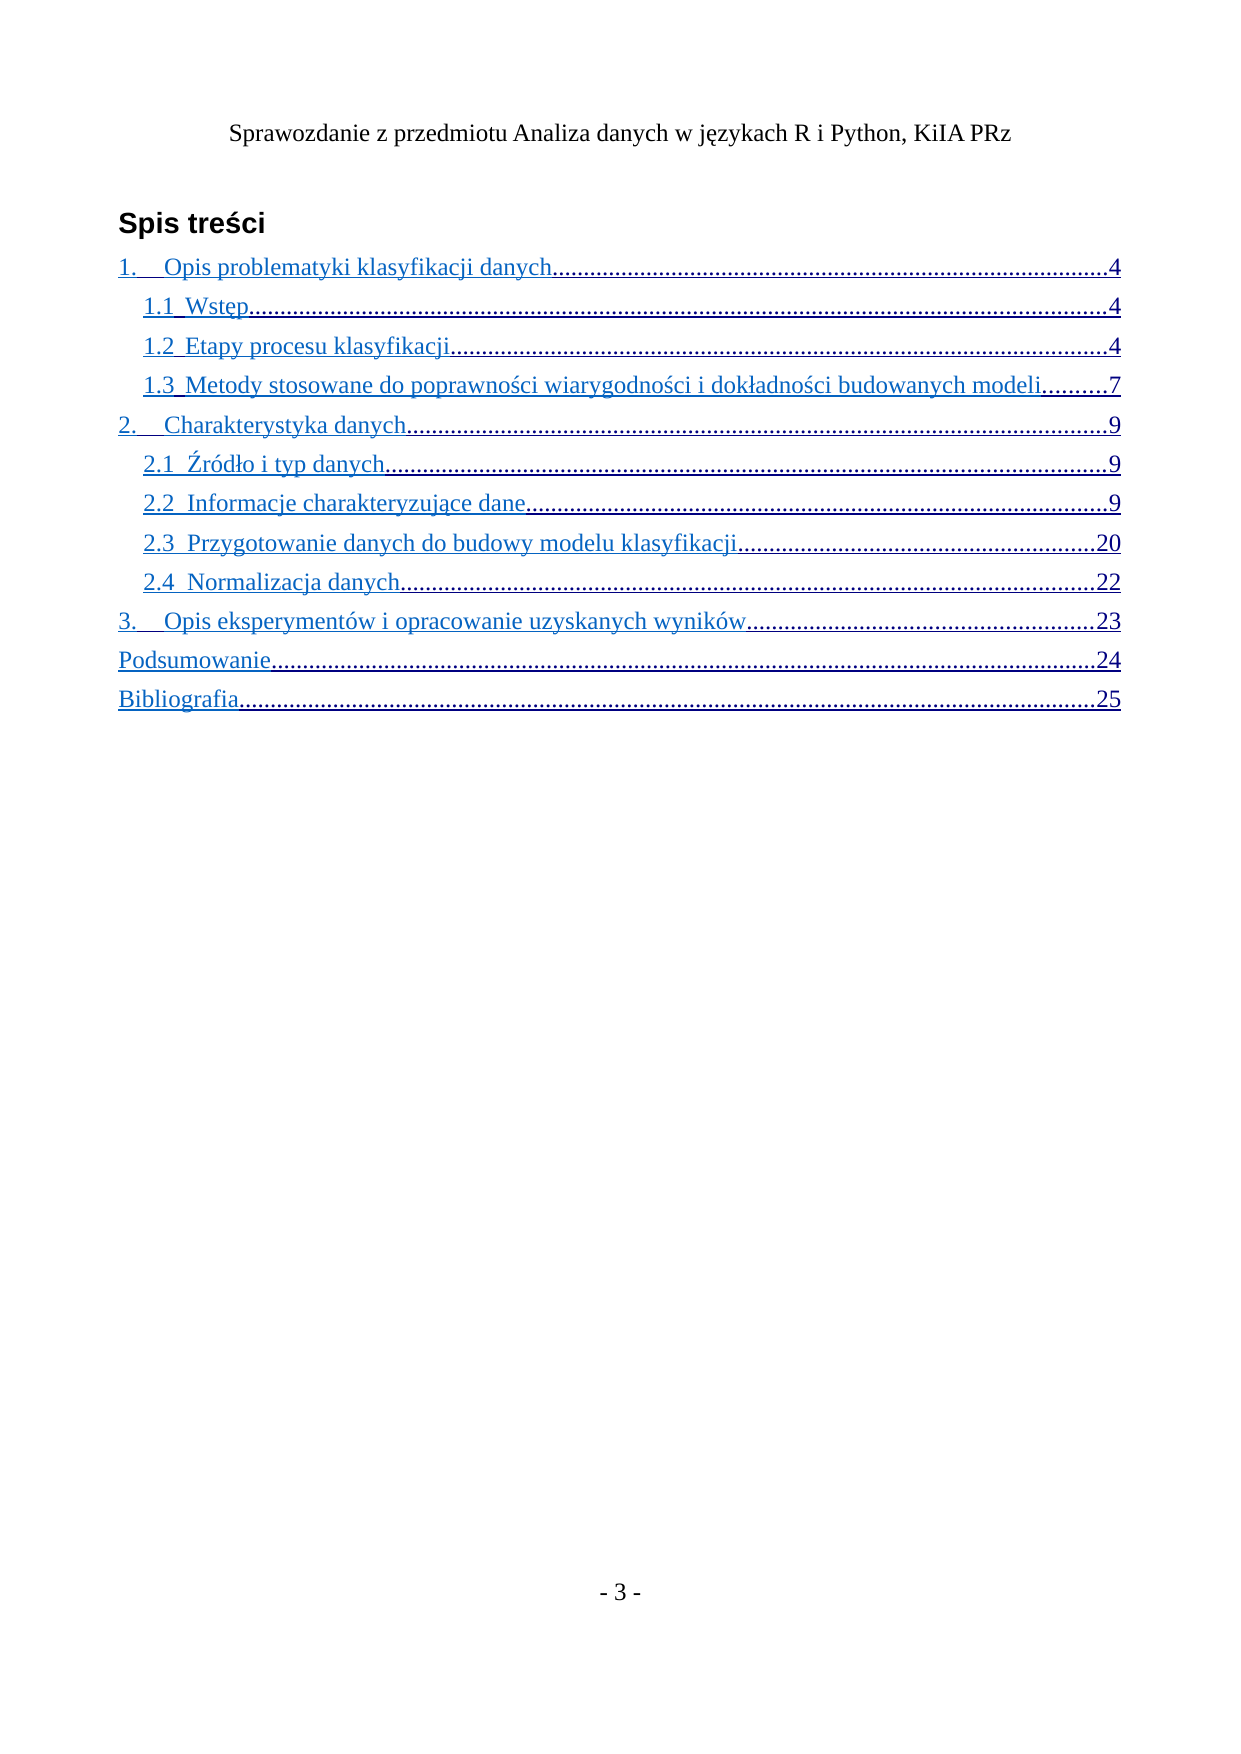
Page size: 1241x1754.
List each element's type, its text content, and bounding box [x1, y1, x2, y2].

text Spis treści [118, 206, 1122, 239]
text 1.1 Wstęp 4 [143, 291, 1122, 320]
text 2.4 Normalizacja danych 22 [143, 567, 1122, 596]
text 3. Opis eksperymentów i opracowanie uzyskanych wyników 23 [118, 606, 1122, 635]
text Podsumowanie 24 [118, 645, 1122, 674]
text 2.2 Informacje charakteryzujące dane 9 [143, 488, 1122, 517]
text 2. Charakterystyka danych 9 [118, 410, 1122, 439]
text Bibliografia 25 [118, 684, 1122, 713]
text 2.1 Źródło i typ danych 9 [143, 449, 1122, 478]
text 1.3 Metody stosowane do poprawności wiarygodności i dokładności budowanych modeli 7 [143, 370, 1122, 399]
text 1.2 Etapy procesu klasyfikacji 4 [143, 331, 1122, 360]
text 1. Opis problematyki klasyfikacji danych 4 [118, 252, 1122, 281]
text 2.3 Przygotowanie danych do budowy modelu klasyfikacji 20 [143, 528, 1122, 556]
